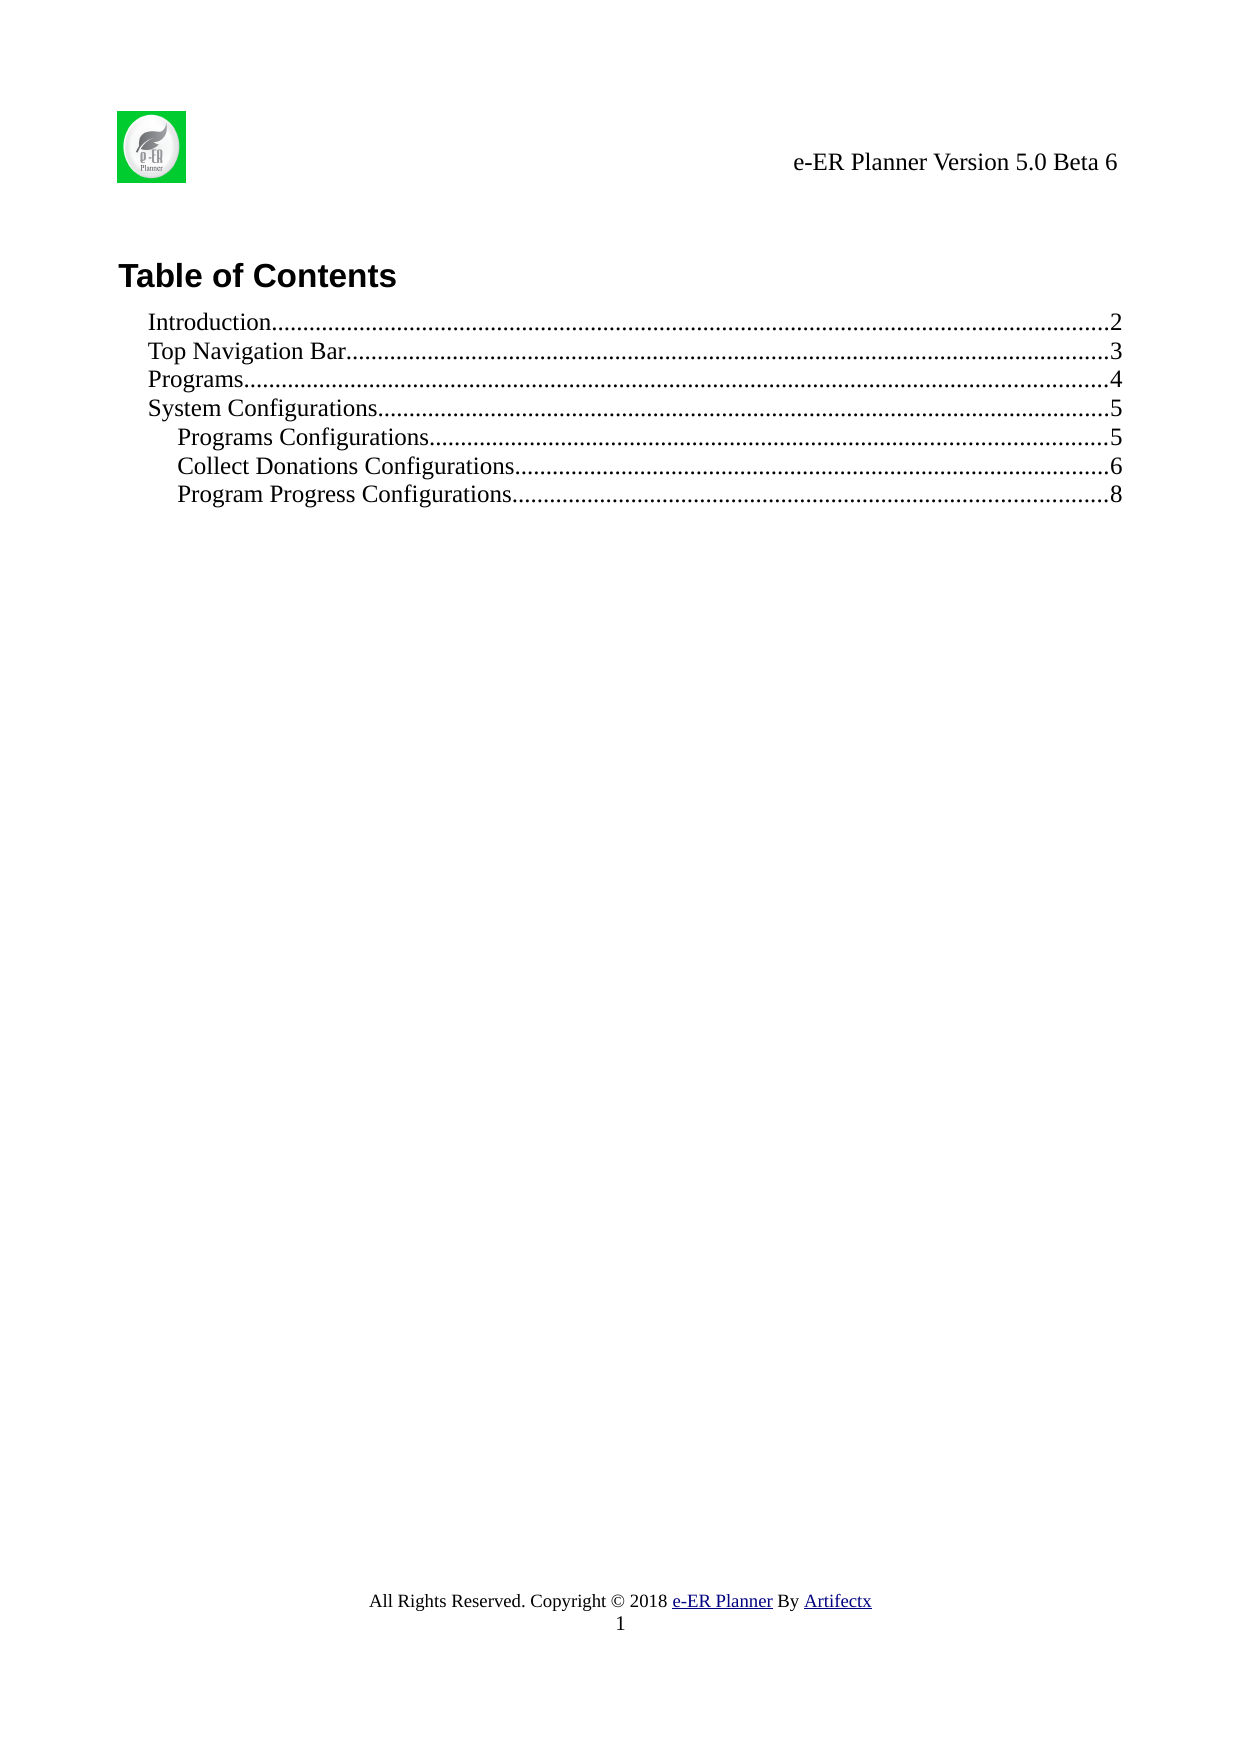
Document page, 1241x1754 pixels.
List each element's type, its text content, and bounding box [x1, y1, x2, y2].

subtitle Table of Contents [118, 256, 1122, 294]
text Collect Donations Configurations 6 [177, 451, 1122, 479]
text System Configurations 5 [148, 393, 1122, 422]
text Introduction 2 [148, 307, 1122, 336]
text Program Progress Configurations 8 [177, 479, 1122, 508]
text Programs 4 [148, 364, 1122, 393]
text Programs Configurations 5 [177, 422, 1122, 451]
text Top Navigation Bar 3 [148, 336, 1122, 364]
picture [117, 111, 186, 183]
